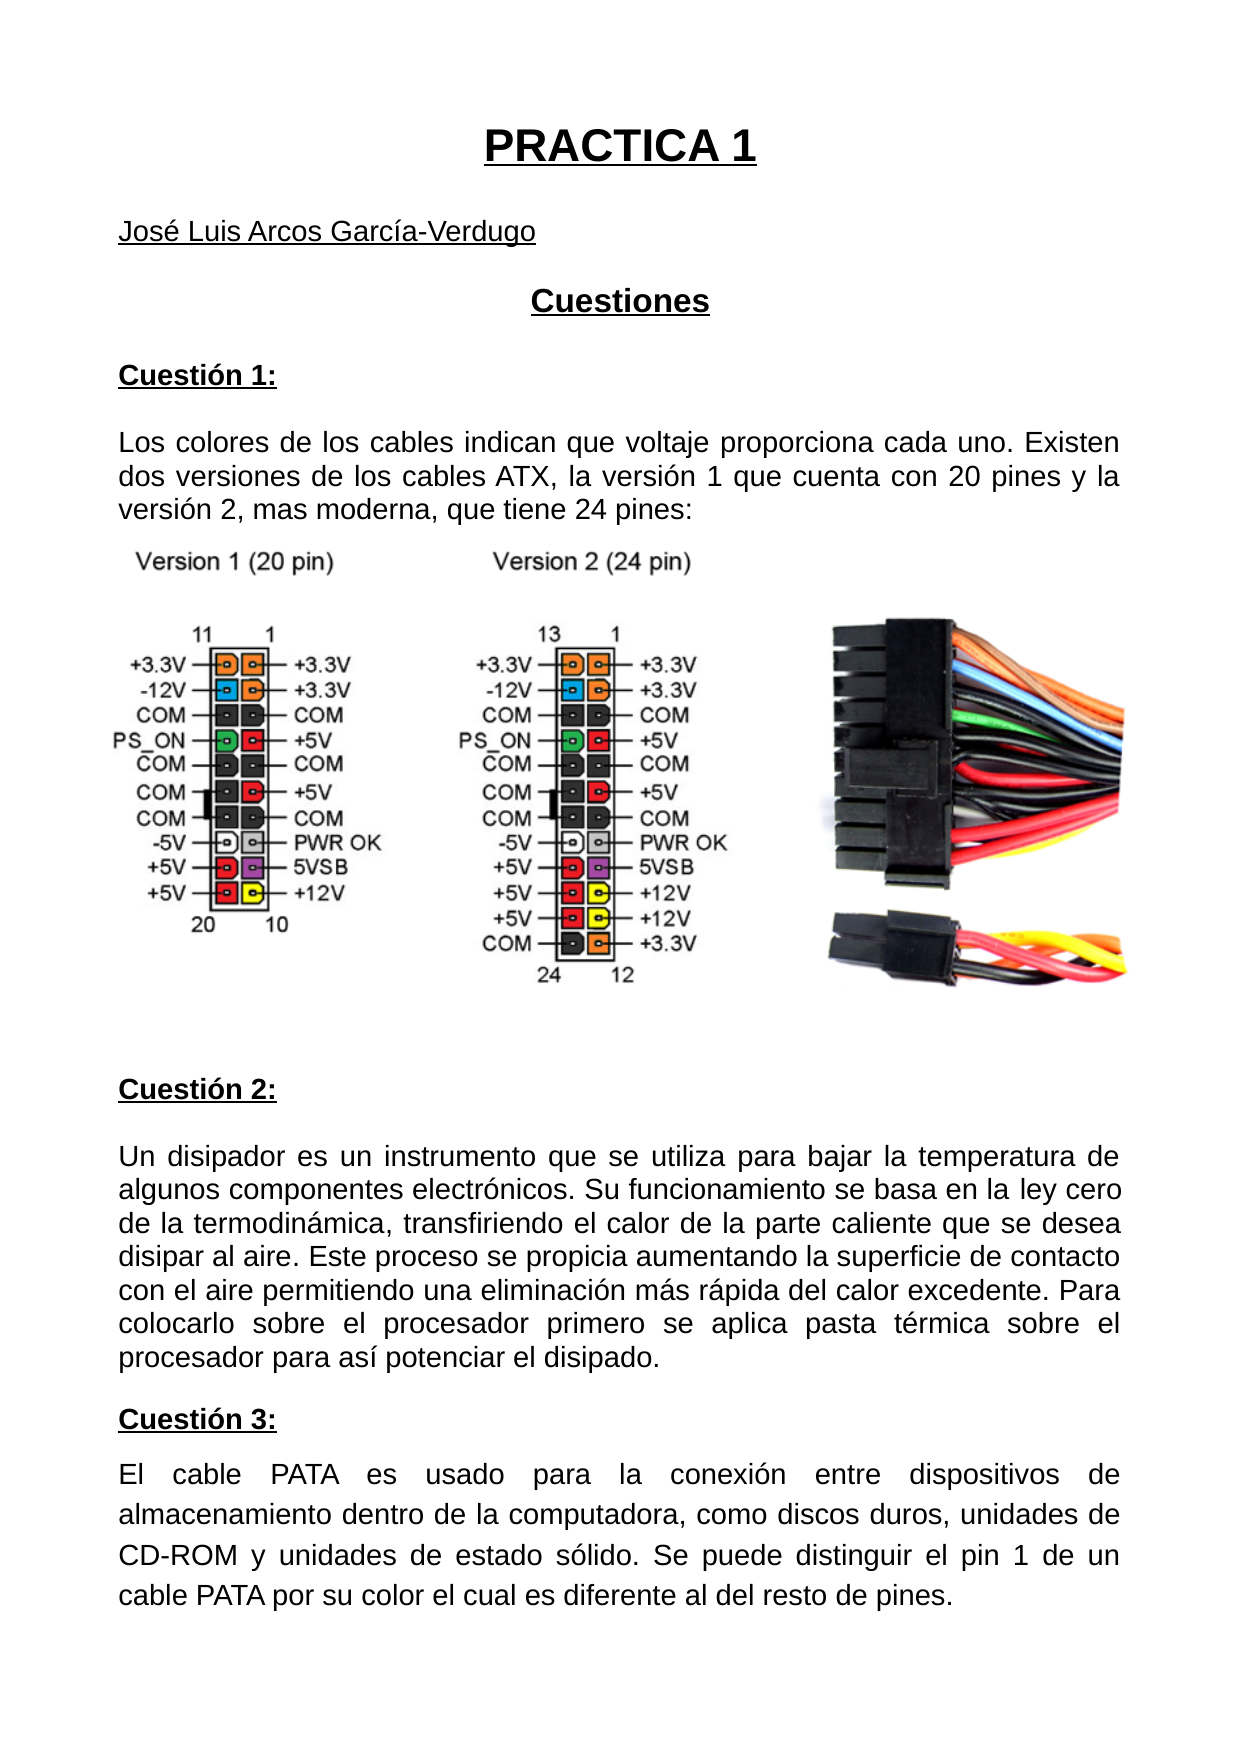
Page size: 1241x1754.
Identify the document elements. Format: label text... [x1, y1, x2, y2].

text José Luis Arcos García-Verdugo [118, 214, 1122, 247]
text Un disipador es un instrumento que se utiliza para bajar la temperatura de algunos componentes electrónicos. Su funcionamiento se basa en la ley cero de la termodinámica, transfiriendo el calor de la parte caliente que se desea disipar al aire. Este proceso se propicia aumentando la superficie de contacto con el aire permitiendo una eliminación más rápida del calor excedente. Para colocarlo sobre el procesador primero se aplica pasta térmica sobre el procesador para así potenciar el disipado. [118, 1139, 1122, 1374]
text Cuestión 2: [118, 1072, 1122, 1105]
text PRACTICA 1 [118, 118, 1122, 171]
picture [97, 525, 1143, 1072]
text Cuestión 1: [118, 358, 1122, 391]
text Cuestión 3: [118, 1402, 1122, 1436]
text Los colores de los cables indican que voltaje proporciona cada uno. Existen dos versiones de los cables ATX, la versión 1 que cuenta con 20 pines y la versión 2, mas moderna, que tiene 24 pines: [118, 425, 1122, 525]
text El cable PATA es usado para la conexión entre dispositivos de almacenamiento dentro de la computadora, como discos duros, unidades de CD-ROM y unidades de estado sólido. Se puede distinguir el pin 1 de un cable PATA por su color el cual es diferente al del resto de pines. [118, 1457, 1122, 1611]
text Cuestiones [118, 281, 1122, 319]
